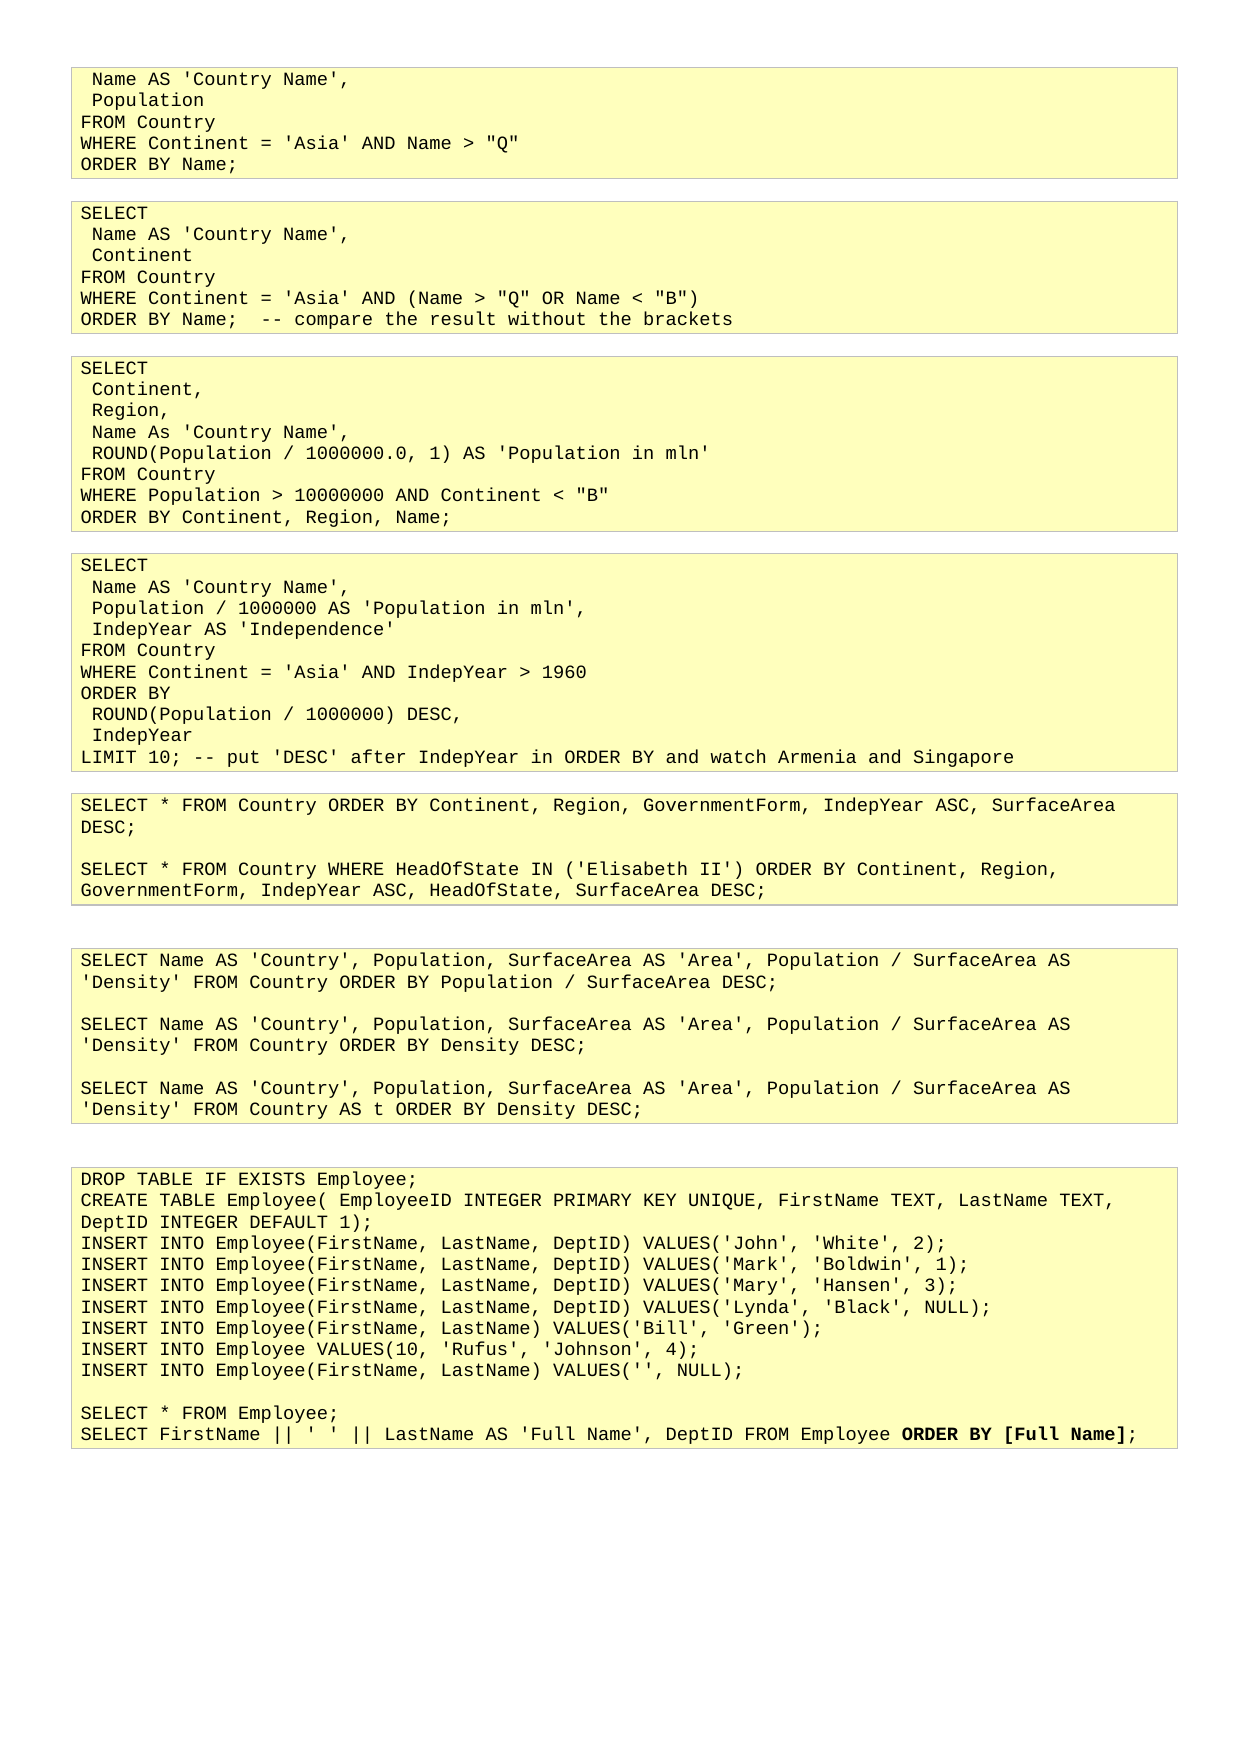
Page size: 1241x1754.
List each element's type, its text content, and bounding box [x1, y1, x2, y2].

text FROM Country [72, 462, 1177, 483]
text ORDER BY Continent, Region, Name; [72, 504, 1177, 531]
text ROUND(Population / 1000000.0, 1) AS 'Population in mln' [72, 441, 1177, 462]
text SELECT FirstName || ' ' || LastName AS 'Full Name', DeptID FROM Employee ORDER BY [Full Name]; [72, 1422, 1177, 1448]
text WHERE Continent = 'Asia' AND Name > "Q" [72, 131, 1177, 152]
text DROP TABLE IF EXISTS Employee; [72, 1168, 1177, 1188]
text INSERT INTO Employee(FirstName, LastName, DeptID) VALUES('John', 'White', 2); [72, 1231, 1177, 1252]
text SELECT [72, 554, 1177, 574]
text Continent [72, 243, 1177, 264]
text FROM Country [72, 264, 1177, 286]
text Name AS 'Country Name', [72, 574, 1177, 596]
text SELECT * FROM Country ORDER BY Continent, Region, GovernmentForm, IndepYear ASC, SurfaceArea DESC; [72, 794, 1177, 836]
text ORDER BY [72, 681, 1177, 702]
text INSERT INTO Employee VALUES(10, 'Rufus', 'Johnson', 4); [72, 1337, 1177, 1358]
text WHERE Continent = 'Asia' AND IndepYear > 1960 [72, 659, 1177, 681]
text FROM Country [72, 109, 1177, 131]
text SELECT * FROM Country WHERE HeadOfState IN ('Elisabeth II') ORDER BY Continent, Region, GovernmentForm, IndepYear ASC, HeadOfState, SurfaceArea DESC; [72, 857, 1177, 904]
text WHERE Continent = 'Asia' AND (Name > "Q" OR Name < "B") [72, 286, 1177, 307]
text INSERT INTO Employee(FirstName, LastName) VALUES('Bill', 'Green'); [72, 1316, 1177, 1337]
text WHERE Population > 10000000 AND Continent < "B" [72, 483, 1177, 504]
text SELECT Name AS 'Country', Population, SurfaceArea AS 'Area', Population / SurfaceArea AS 'Density' FROM Country AS t ORDER BY Density DESC; [72, 1076, 1177, 1123]
text ORDER BY Name; -- compare the result without the brackets [72, 307, 1177, 333]
text Population [72, 88, 1177, 109]
text LIMIT 10; -- put 'DESC' after IndepYear in ORDER BY and watch Armenia and Singapore [72, 744, 1177, 771]
text INSERT INTO Employee(FirstName, LastName, DeptID) VALUES('Lynda', 'Black', NULL); [72, 1294, 1177, 1316]
text INSERT INTO Employee(FirstName, LastName, DeptID) VALUES('Mary', 'Hansen', 3); [72, 1273, 1177, 1294]
text Name AS 'Country Name', [72, 222, 1177, 243]
text Continent, [72, 377, 1177, 398]
text FROM Country [72, 638, 1177, 659]
text Population / 1000000 AS 'Population in mln', [72, 596, 1177, 617]
text ORDER BY Name; [72, 152, 1177, 178]
text SELECT Name AS 'Country', Population, SurfaceArea AS 'Area', Population / SurfaceArea AS 'Density' FROM Country ORDER BY Population / SurfaceArea DESC; [72, 949, 1177, 991]
text IndepYear AS 'Independence' [72, 617, 1177, 638]
text Name AS 'Country Name', [72, 68, 1177, 88]
text SELECT Name AS 'Country', Population, SurfaceArea AS 'Area', Population / SurfaceArea AS 'Density' FROM Country ORDER BY Density DESC; [72, 1012, 1177, 1054]
text CREATE TABLE Employee( EmployeeID INTEGER PRIMARY KEY UNIQUE, FirstName TEXT, LastName TEXT, DeptID INTEGER DEFAULT 1); [72, 1188, 1177, 1231]
text Region, [72, 398, 1177, 419]
text SELECT [72, 202, 1177, 222]
text IndepYear [72, 723, 1177, 744]
text ROUND(Population / 1000000) DESC, [72, 702, 1177, 723]
text INSERT INTO Employee(FirstName, LastName) VALUES('', NULL); [72, 1358, 1177, 1379]
text Name As 'Country Name', [72, 419, 1177, 441]
text INSERT INTO Employee(FirstName, LastName, DeptID) VALUES('Mark', 'Boldwin', 1); [72, 1252, 1177, 1273]
text SELECT [72, 357, 1177, 377]
text SELECT * FROM Employee; [72, 1401, 1177, 1422]
